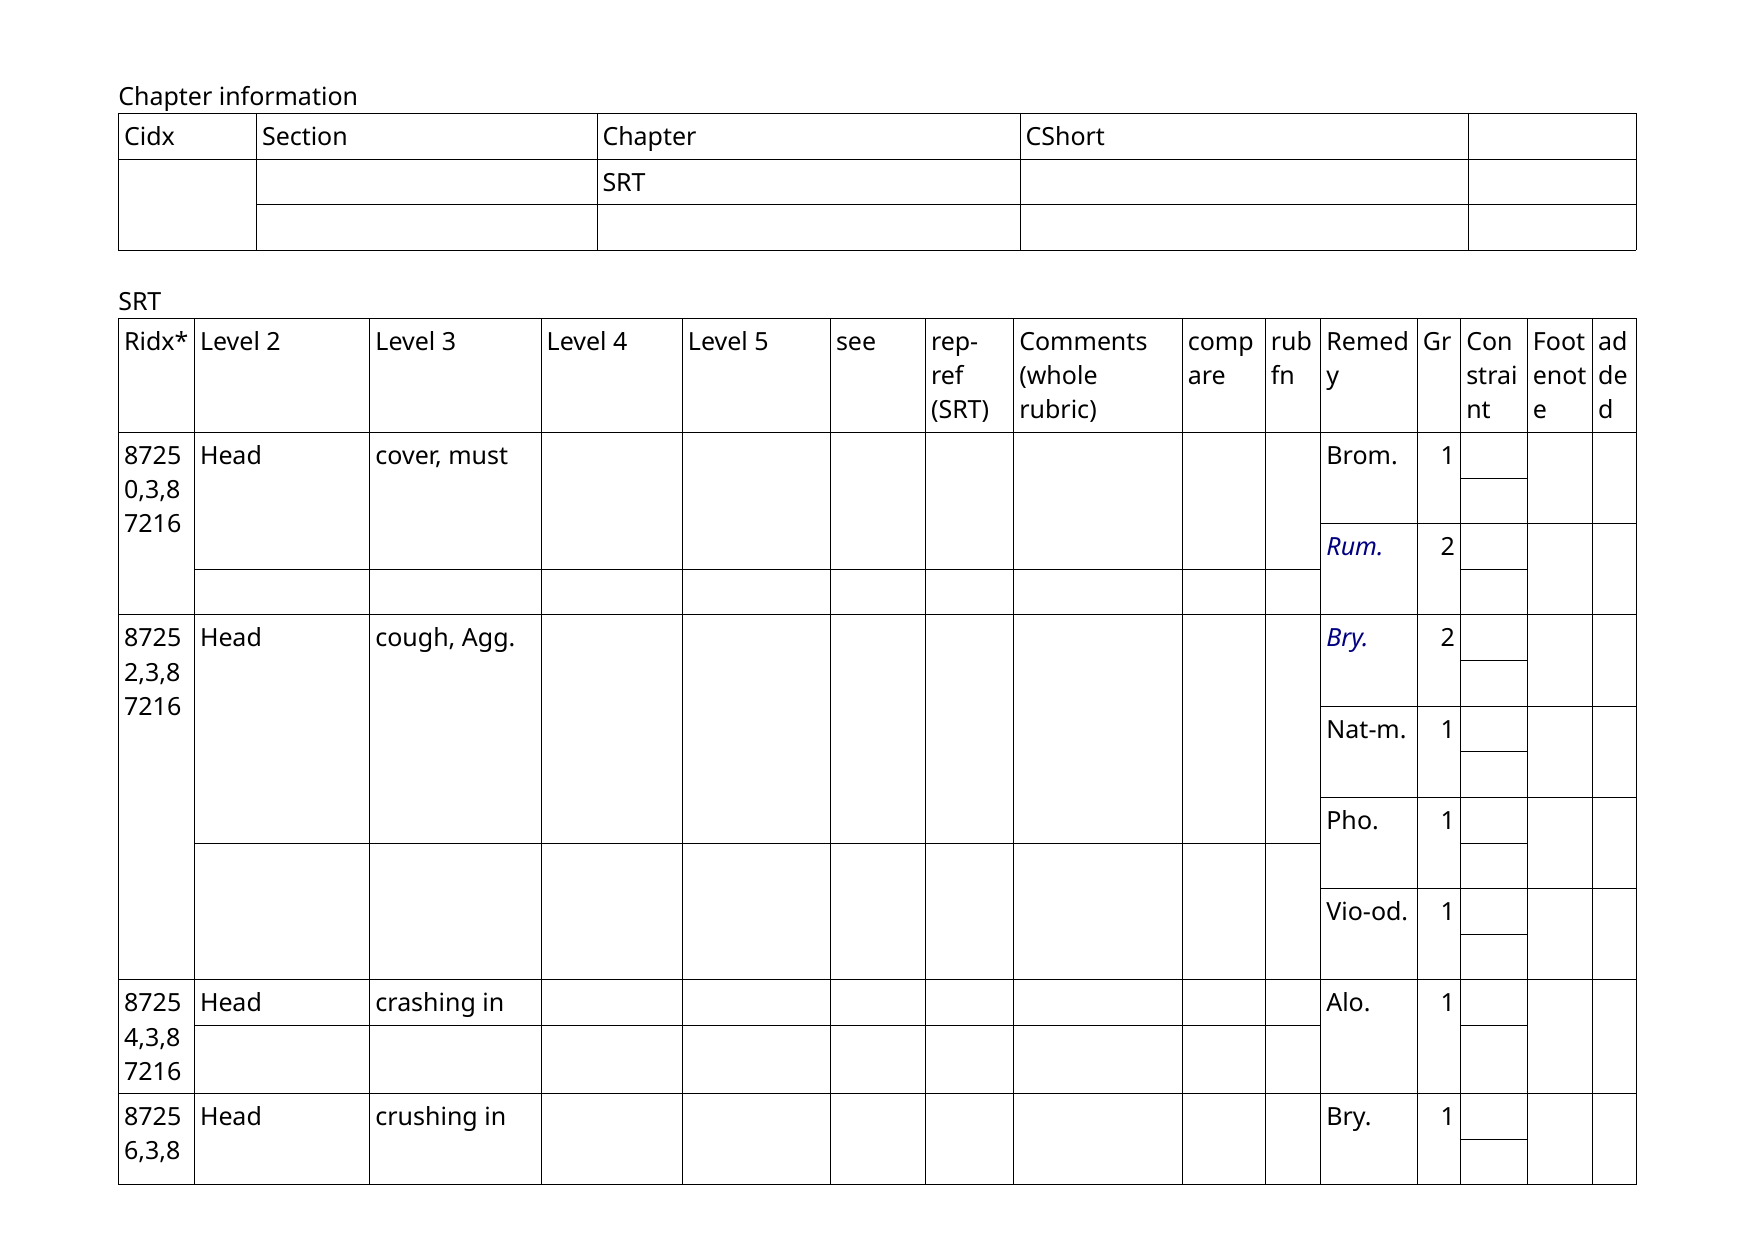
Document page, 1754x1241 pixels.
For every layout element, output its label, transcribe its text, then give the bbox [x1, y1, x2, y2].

table_cell [1461, 935, 1527, 979]
table_cell [1021, 160, 1468, 204]
table_cell [1183, 1026, 1265, 1093]
table_cell [1528, 889, 1592, 979]
table_cell [683, 980, 830, 1025]
table_cell crushing in [370, 1094, 541, 1184]
table_cell [926, 980, 1013, 1025]
table_header see [831, 319, 925, 432]
table_cell [1266, 980, 1320, 1025]
table_cell Bry. [1321, 615, 1417, 706]
table_cell 87252,3,87216 [119, 615, 194, 979]
table_cell cough, Agg. [370, 615, 541, 842]
table_cell 87254,3,87216 [119, 980, 194, 1093]
table_cell [1461, 889, 1527, 934]
table_cell [683, 615, 830, 842]
table_cell [195, 844, 369, 979]
table_cell [1593, 615, 1636, 706]
table_cell [1014, 980, 1182, 1025]
table_cell Brom. [1321, 433, 1417, 523]
table_cell Head [195, 1094, 369, 1184]
table_cell [1183, 844, 1265, 979]
table_cell [1266, 433, 1320, 569]
table_cell [683, 433, 830, 569]
table_cell [1021, 205, 1468, 250]
table_cell [370, 1026, 541, 1093]
table_cell 2 [1418, 615, 1460, 706]
table_header compare [1183, 319, 1265, 432]
table_cell [257, 160, 597, 204]
table_cell [831, 615, 925, 842]
table_cell [926, 1094, 1013, 1184]
table_cell Rum. [1321, 524, 1417, 614]
table_cell [683, 570, 830, 614]
table_cell [1593, 524, 1636, 614]
table_cell [542, 570, 682, 614]
table_cell [1461, 1140, 1527, 1184]
table_cell [1461, 524, 1527, 569]
table_cell [1461, 1094, 1527, 1139]
table_cell [1014, 844, 1182, 979]
table_cell [1593, 798, 1636, 888]
table_cell Nat-m. [1321, 707, 1417, 797]
table_header rub fn [1266, 319, 1320, 432]
table_cell [831, 1026, 925, 1093]
table_cell 1 [1418, 707, 1460, 797]
table_cell [1593, 889, 1636, 979]
table_cell [370, 844, 541, 979]
table_cell [1266, 1094, 1320, 1184]
table_cell [831, 433, 925, 569]
table_cell [195, 1026, 369, 1093]
table_cell [1469, 205, 1636, 250]
table_cell [542, 980, 682, 1025]
table_cell [1528, 798, 1592, 888]
table_cell [370, 570, 541, 614]
table_cell [1528, 980, 1592, 1093]
table_cell [1461, 798, 1527, 842]
table_cell 1 [1418, 433, 1460, 523]
table_cell [683, 1094, 830, 1184]
table_header rep-ref (SRT) [926, 319, 1013, 432]
table_cell Pho. [1321, 798, 1417, 888]
table_cell [926, 433, 1013, 569]
table_header Constraint [1461, 319, 1527, 432]
table_header CShort [1021, 114, 1468, 158]
table_cell Bry. [1321, 1094, 1417, 1184]
table_cell [257, 205, 597, 250]
table_header Level 5 [683, 319, 830, 432]
table_cell [1183, 433, 1265, 569]
table_cell [542, 844, 682, 979]
table_cell [1461, 1026, 1527, 1093]
table_cell [926, 1026, 1013, 1093]
table_cell [1593, 707, 1636, 797]
table_cell 1 [1418, 889, 1460, 979]
table_header Remedy [1321, 319, 1417, 432]
table_cell [1528, 1094, 1592, 1184]
table_cell [1266, 570, 1320, 614]
table_cell [1014, 570, 1182, 614]
table_cell [683, 844, 830, 979]
table_cell [1461, 615, 1527, 660]
table_cell [831, 844, 925, 979]
table_cell [831, 1094, 925, 1184]
text Chapter information [118, 79, 1636, 113]
table_cell [1528, 524, 1592, 614]
table_cell [1266, 1026, 1320, 1093]
table_cell 2 [1418, 524, 1460, 614]
table_header Footenote [1528, 319, 1592, 432]
table_cell Head [195, 433, 369, 569]
table_cell [1183, 1094, 1265, 1184]
table_cell [1014, 1026, 1182, 1093]
table_cell 1 [1418, 980, 1460, 1093]
table_cell [1014, 1094, 1182, 1184]
table_cell [542, 615, 682, 842]
table_cell [831, 570, 925, 614]
table_cell [831, 980, 925, 1025]
table_header Gr [1418, 319, 1460, 432]
table_cell [1528, 707, 1592, 797]
table_cell Head [195, 615, 369, 842]
table_cell [1183, 615, 1265, 842]
table_cell [1461, 752, 1527, 797]
table_cell [1461, 980, 1527, 1025]
table_header Section [257, 114, 597, 158]
table_cell [1528, 433, 1592, 523]
table_cell [1461, 479, 1527, 523]
table_cell 1 [1418, 1094, 1460, 1184]
table_cell [195, 570, 369, 614]
table_cell [598, 205, 1020, 250]
table_cell [926, 615, 1013, 842]
table_cell [1593, 433, 1636, 523]
table_cell 87256,3,8 [119, 1094, 194, 1184]
table_cell [1593, 980, 1636, 1093]
table_cell [1528, 615, 1592, 706]
table_cell [1461, 570, 1527, 614]
table_header Cidx [119, 114, 256, 158]
table_cell [1266, 615, 1320, 842]
table_cell [542, 433, 682, 569]
table_header Chapter [598, 114, 1020, 158]
table_cell 1 [1418, 798, 1460, 888]
table_header Level 4 [542, 319, 682, 432]
table_cell [1183, 980, 1265, 1025]
table_cell [1593, 1094, 1636, 1184]
table_cell [683, 1026, 830, 1093]
table_cell [1014, 615, 1182, 842]
table_header Level 3 [370, 319, 541, 432]
table_cell cover, must [370, 433, 541, 569]
table_cell Head [195, 980, 369, 1025]
table_cell [1014, 433, 1182, 569]
table_header [1469, 114, 1636, 158]
table_header added [1593, 319, 1636, 432]
table_cell [1461, 661, 1527, 706]
table_cell [1469, 160, 1636, 204]
table_header Ridx* [119, 319, 194, 432]
table_cell [542, 1094, 682, 1184]
table_cell [542, 1026, 682, 1093]
table_cell Vio-od. [1321, 889, 1417, 979]
table_cell [1266, 844, 1320, 979]
table_cell 87250,3,87216 [119, 433, 194, 614]
table_cell [1461, 707, 1527, 751]
table_header Comments (whole rubric) [1014, 319, 1182, 432]
table_cell [1183, 570, 1265, 614]
table_cell [926, 570, 1013, 614]
table_cell SRT [598, 160, 1020, 204]
table_cell [1461, 844, 1527, 888]
table_cell [119, 160, 256, 250]
table_cell Alo. [1321, 980, 1417, 1093]
table_cell [926, 844, 1013, 979]
table_cell [1461, 433, 1527, 477]
text SRT [118, 284, 1636, 318]
table_header Level 2 [195, 319, 369, 432]
table_cell crashing in [370, 980, 541, 1025]
